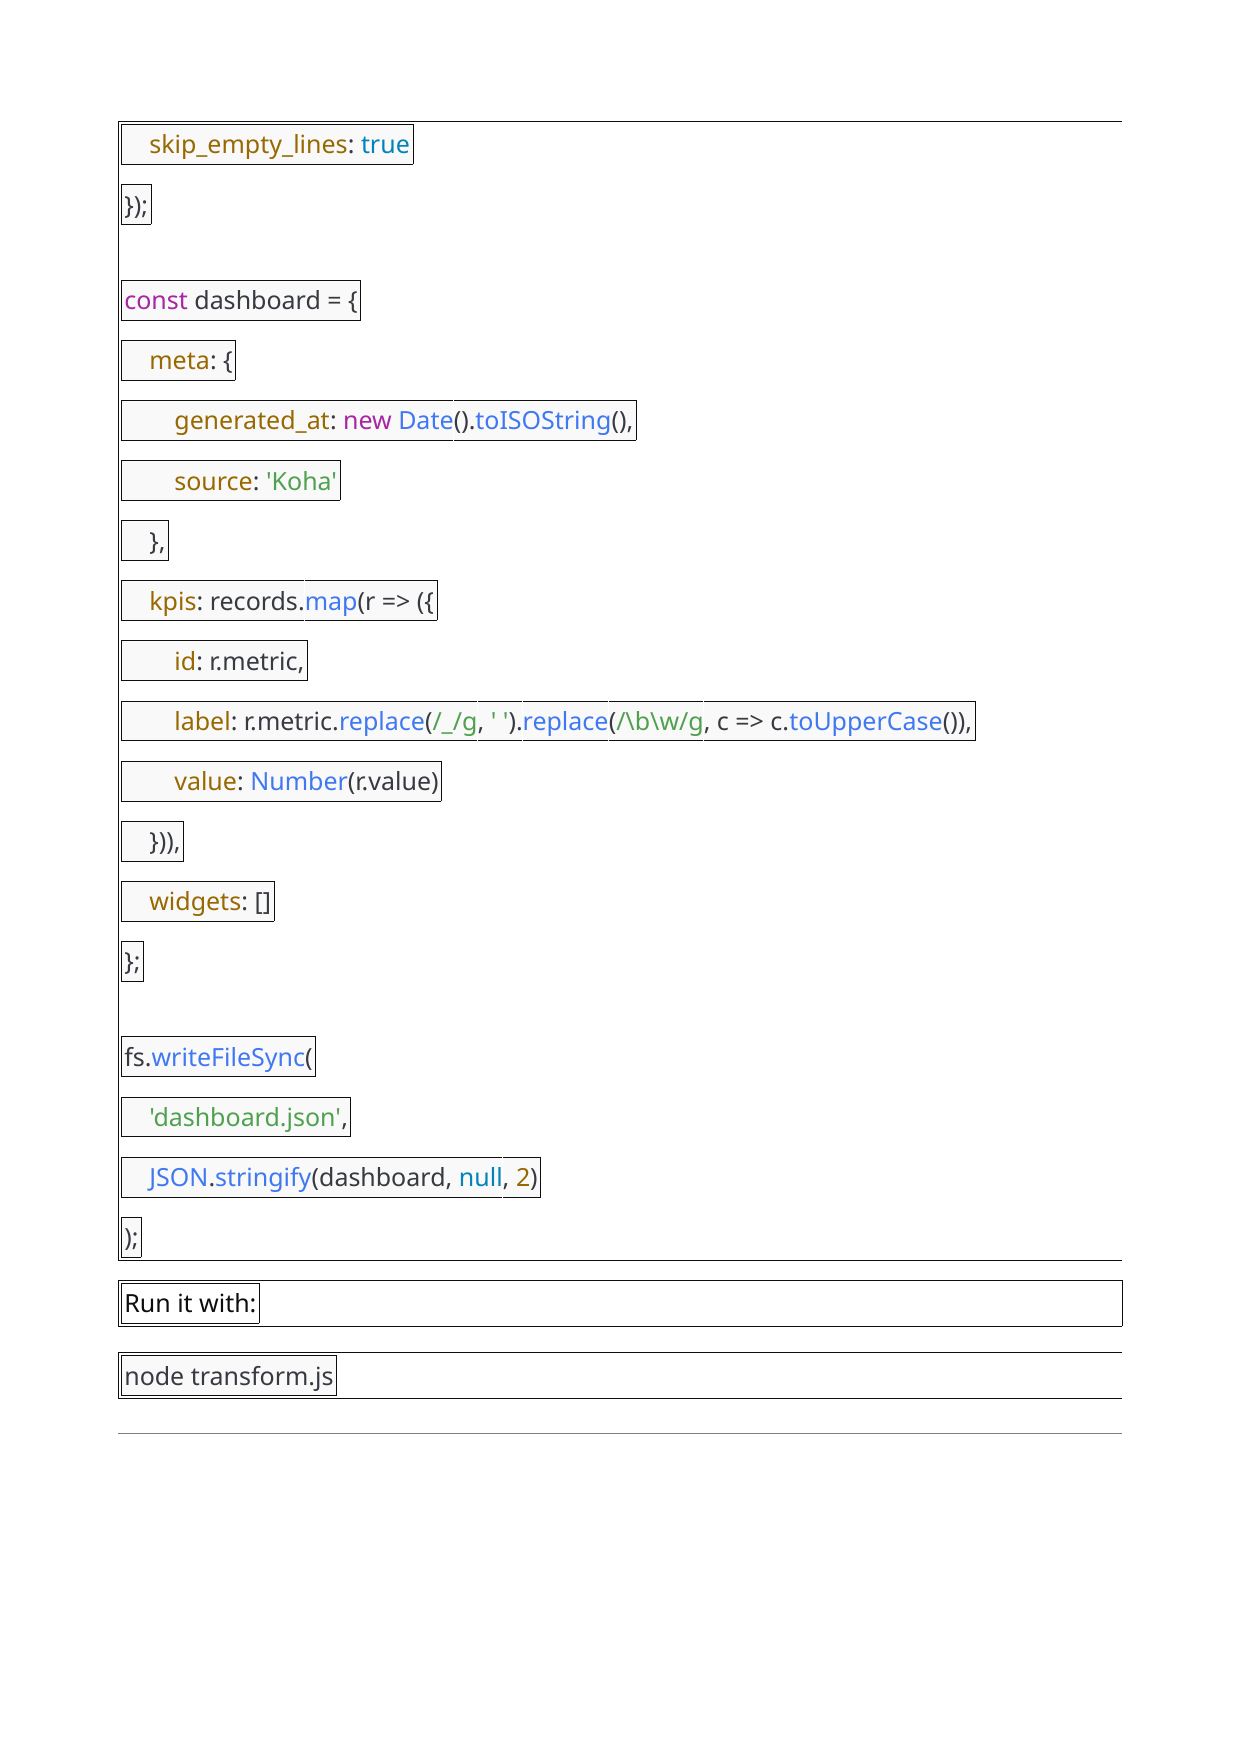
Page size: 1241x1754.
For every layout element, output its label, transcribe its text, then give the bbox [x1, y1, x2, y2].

text }; [119, 938, 1122, 981]
text })), [119, 818, 1122, 861]
text value: Number(r.value) [119, 758, 1122, 801]
text }); [119, 181, 1122, 224]
text fs.writeFileSync( [119, 1033, 1122, 1077]
text 'dashboard.json', [119, 1093, 1122, 1137]
text kpis: records.map(r => ({ [119, 577, 1122, 620]
text ); [119, 1214, 1122, 1260]
text source: 'Koha' [119, 457, 1122, 500]
text generated_at: new Date().toISOString(), [119, 397, 1122, 440]
text widgets: [] [119, 878, 1122, 921]
text const dashboard = { [119, 277, 1122, 320]
text skip_empty_lines: true [119, 122, 1122, 164]
text id: r.metric, [119, 637, 1122, 681]
text node transform.js [119, 1353, 1122, 1398]
text meta: { [119, 337, 1122, 380]
text Run it with: [119, 1281, 1122, 1326]
text }, [119, 517, 1122, 560]
text label: r.metric.replace(/_/g, ' ').replace(/\b\w/g, c => c.toUpperCase()), [119, 697, 1122, 741]
text JSON.stringify(dashboard, null, 2) [119, 1154, 1122, 1197]
